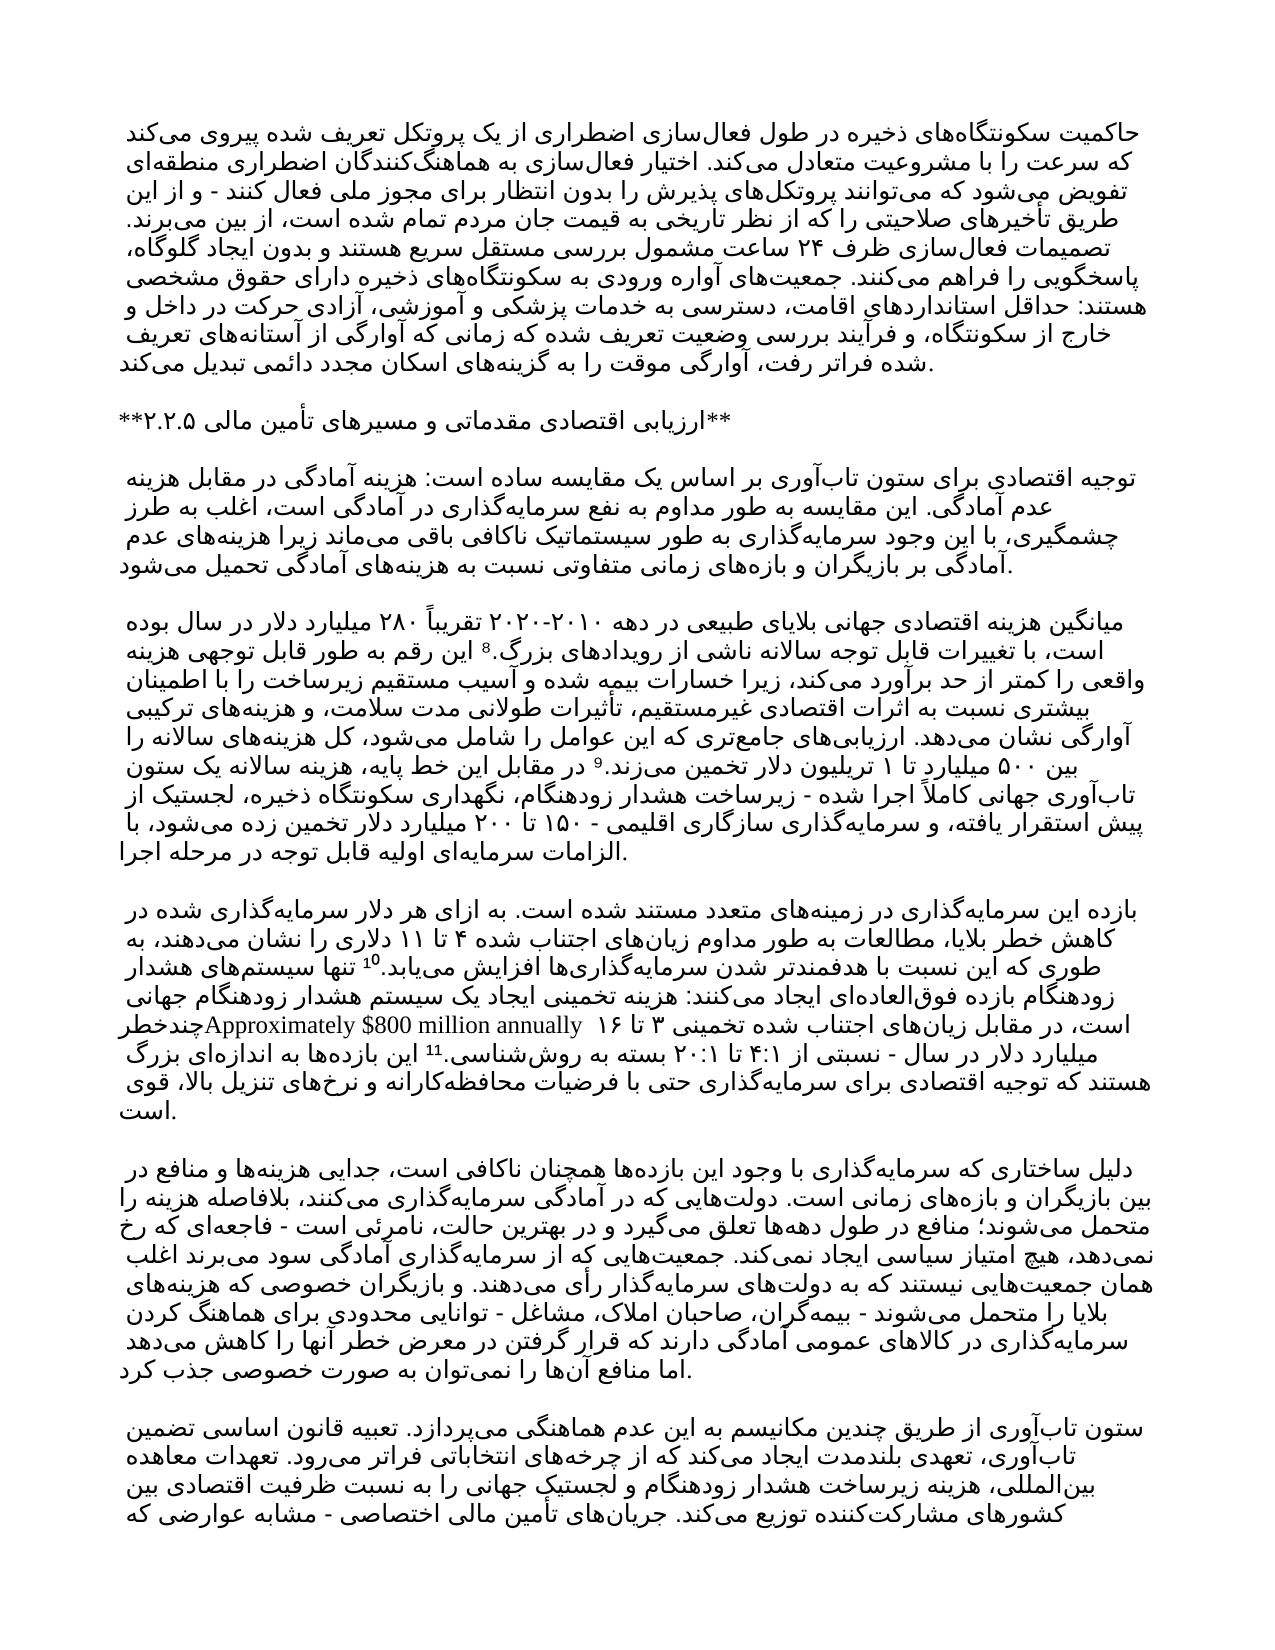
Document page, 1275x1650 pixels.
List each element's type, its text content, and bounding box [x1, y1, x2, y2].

text ستون تاب‌آوری از طریق چندین مکانیسم به این عدم هماهنگی می‌پردازد. تعبیه قانون اساسی تضمین تاب‌آوری، تعهدی بلندمدت ایجاد می‌کند که از چرخه‌های انتخاباتی فراتر می‌رود. تعهدات معاهده بین‌المللی، هزینه زیرساخت هشدار زودهنگام و لجستیک جهانی را به نسبت ظرفیت اقتصادی بین کشورهای مشارکت‌کننده توزیع می‌کند. جریان‌های تأمین مالی اختصاصی - مشابه عوارضی که زیرساخت حمل و نقل و انرژی را تأمین می‌کند - درآمدی را فراهم می‌کند که هر سال با اولویت‌های هزینه اختیاری رقابت نمی‌کند. و مطلوبیت زمان صلح سکونتگاه‌های ذخیره سطح دو و سه، بازده اقتصادی مداوم ایجاد می‌کند که تا حدی هزینه‌های نگهداری را جبران کرده و ذی‌نفعان بخش خصوصی را با منافع همسو با سرمایه‌گذاری مستمر ایجاد می‌نماید. [118, 1413, 1157, 1528]
text **۲.۲.۵ ارزیابی اقتصادی مقدماتی و مسیرهای تأمین مالی** [118, 406, 1157, 434]
text بازده این سرمایه‌گذاری در زمینه‌های متعدد مستند شده است. به ازای هر دلار سرمایه‌گذاری شده در کاهش خطر بلایا، مطالعات به طور مداوم زیان‌های اجتناب شده ۴ تا ۱۱ دلاری را نشان می‌دهند، به طوری که این نسبت با هدفمندتر شدن سرمایه‌گذاری‌ها افزایش می‌یابد.¹⁰ تنها سیستم‌های هشدار زودهنگام بازده فوق‌العاده‌ای ایجاد می‌کنند: هزینه تخمینی ایجاد یک سیستم هشدار زودهنگام جهانی چندخطرApproximately $800 million annually است، در مقابل زیان‌های اجتناب شده تخمینی ۳ تا ۱۶ میلیارد دلار در سال - نسبتی از ۴:۱ تا ۲۰:۱ بسته به روش‌شناسی.¹¹ این بازده‌ها به اندازه‌ای بزرگ هستند که توجیه اقتصادی برای سرمایه‌گذاری حتی با فرضیات محافظه‌کارانه و نرخ‌های تنزیل بالا، قوی است. [118, 895, 1157, 1125]
text میانگین هزینه اقتصادی جهانی بلایای طبیعی در دهه ۲۰۱۰-۲۰۲۰ تقریباً ۲۸۰ میلیارد دلار در سال بوده است، با تغییرات قابل توجه سالانه ناشی از رویدادهای بزرگ.⁸ این رقم به طور قابل توجهی هزینه واقعی را کمتر از حد برآورد می‌کند، زیرا خسارات بیمه شده و آسیب مستقیم زیرساخت را با اطمینان بیشتری نسبت به اثرات اقتصادی غیرمستقیم، تأثیرات طولانی مدت سلامت، و هزینه‌های ترکیبی آوارگی نشان می‌دهد. ارزیابی‌های جامع‌تری که این عوامل را شامل می‌شود، کل هزینه‌های سالانه را بین ۵۰۰ میلیارد تا ۱ تریلیون دلار تخمین می‌زند.⁹ در مقابل این خط پایه، هزینه سالانه یک ستون تاب‌آوری جهانی کاملاً اجرا شده - زیرساخت هشدار زودهنگام، نگهداری سکونتگاه ذخیره، لجستیک از پیش استقرار یافته، و سرمایه‌گذاری سازگاری اقلیمی - ۱۵۰ تا ۲۰۰ میلیارد دلار تخمین زده می‌شود، با الزامات سرمایه‌ای اولیه قابل توجه در مرحله اجرا. [118, 607, 1157, 866]
text دلیل ساختاری که سرمایه‌گذاری با وجود این بازده‌ها همچنان ناکافی است، جدایی هزینه‌ها و منافع در بین بازیگران و بازه‌های زمانی است. دولت‌هایی که در آمادگی سرمایه‌گذاری می‌کنند، بلافاصله هزینه را متحمل می‌شوند؛ منافع در طول دهه‌ها تعلق می‌گیرد و در بهترین حالت، نامرئی است - فاجعه‌ای که رخ نمی‌دهد، هیچ امتیاز سیاسی ایجاد نمی‌کند. جمعیت‌هایی که از سرمایه‌گذاری آمادگی سود می‌برند اغلب همان جمعیت‌هایی نیستند که به دولت‌های سرمایه‌گذار رأی می‌دهند. و بازیگران خصوصی که هزینه‌های بلایا را متحمل می‌شوند - بیمه‌گران، صاحبان املاک، مشاغل - توانایی محدودی برای هماهنگ کردن سرمایه‌گذاری در کالاهای عمومی آمادگی دارند که قرار گرفتن در معرض خطر آنها را کاهش می‌دهد اما منافع آن‌ها را نمی‌توان به صورت خصوصی جذب کرد. [118, 1154, 1157, 1384]
text توجیه اقتصادی برای ستون تاب‌آوری بر اساس یک مقایسه ساده است: هزینه آمادگی در مقابل هزینه عدم آمادگی. این مقایسه به طور مداوم به نفع سرمایه‌گذاری در آمادگی است، اغلب به طرز چشمگیری، با این وجود سرمایه‌گذاری به طور سیستماتیک ناکافی باقی می‌ماند زیرا هزینه‌های عدم آمادگی بر بازیگران و بازه‌های زمانی متفاوتی نسبت به هزینه‌های آمادگی تحمیل می‌شود. [118, 463, 1157, 578]
text حاکمیت سکونتگاه‌های ذخیره در طول فعال‌سازی اضطراری از یک پروتکل تعریف شده پیروی می‌کند که سرعت را با مشروعیت متعادل می‌کند. اختیار فعال‌سازی به هماهنگ‌کنندگان اضطراری منطقه‌ای تفویض می‌شود که می‌توانند پروتکل‌های پذیرش را بدون انتظار برای مجوز ملی فعال کنند - و از این طریق تأخیرهای صلاحیتی را که از نظر تاریخی به قیمت جان مردم تمام شده است، از بین می‌برند. تصمیمات فعال‌سازی ظرف ۲۴ ساعت مشمول بررسی مستقل سریع هستند و بدون ایجاد گلوگاه، پاسخگویی را فراهم می‌کنند. جمعیت‌های آواره ورودی به سکونتگاه‌های ذخیره دارای حقوق مشخصی هستند: حداقل استانداردهای اقامت، دسترسی به خدمات پزشکی و آموزشی، آزادی حرکت در داخل و خارج از سکونتگاه، و فرآیند بررسی وضعیت تعریف شده که زمانی که آوارگی از آستانه‌های تعریف شده فراتر رفت، آوارگی موقت را به گزینه‌های اسکان مجدد دائمی تبدیل می‌کند. [118, 118, 1157, 377]
